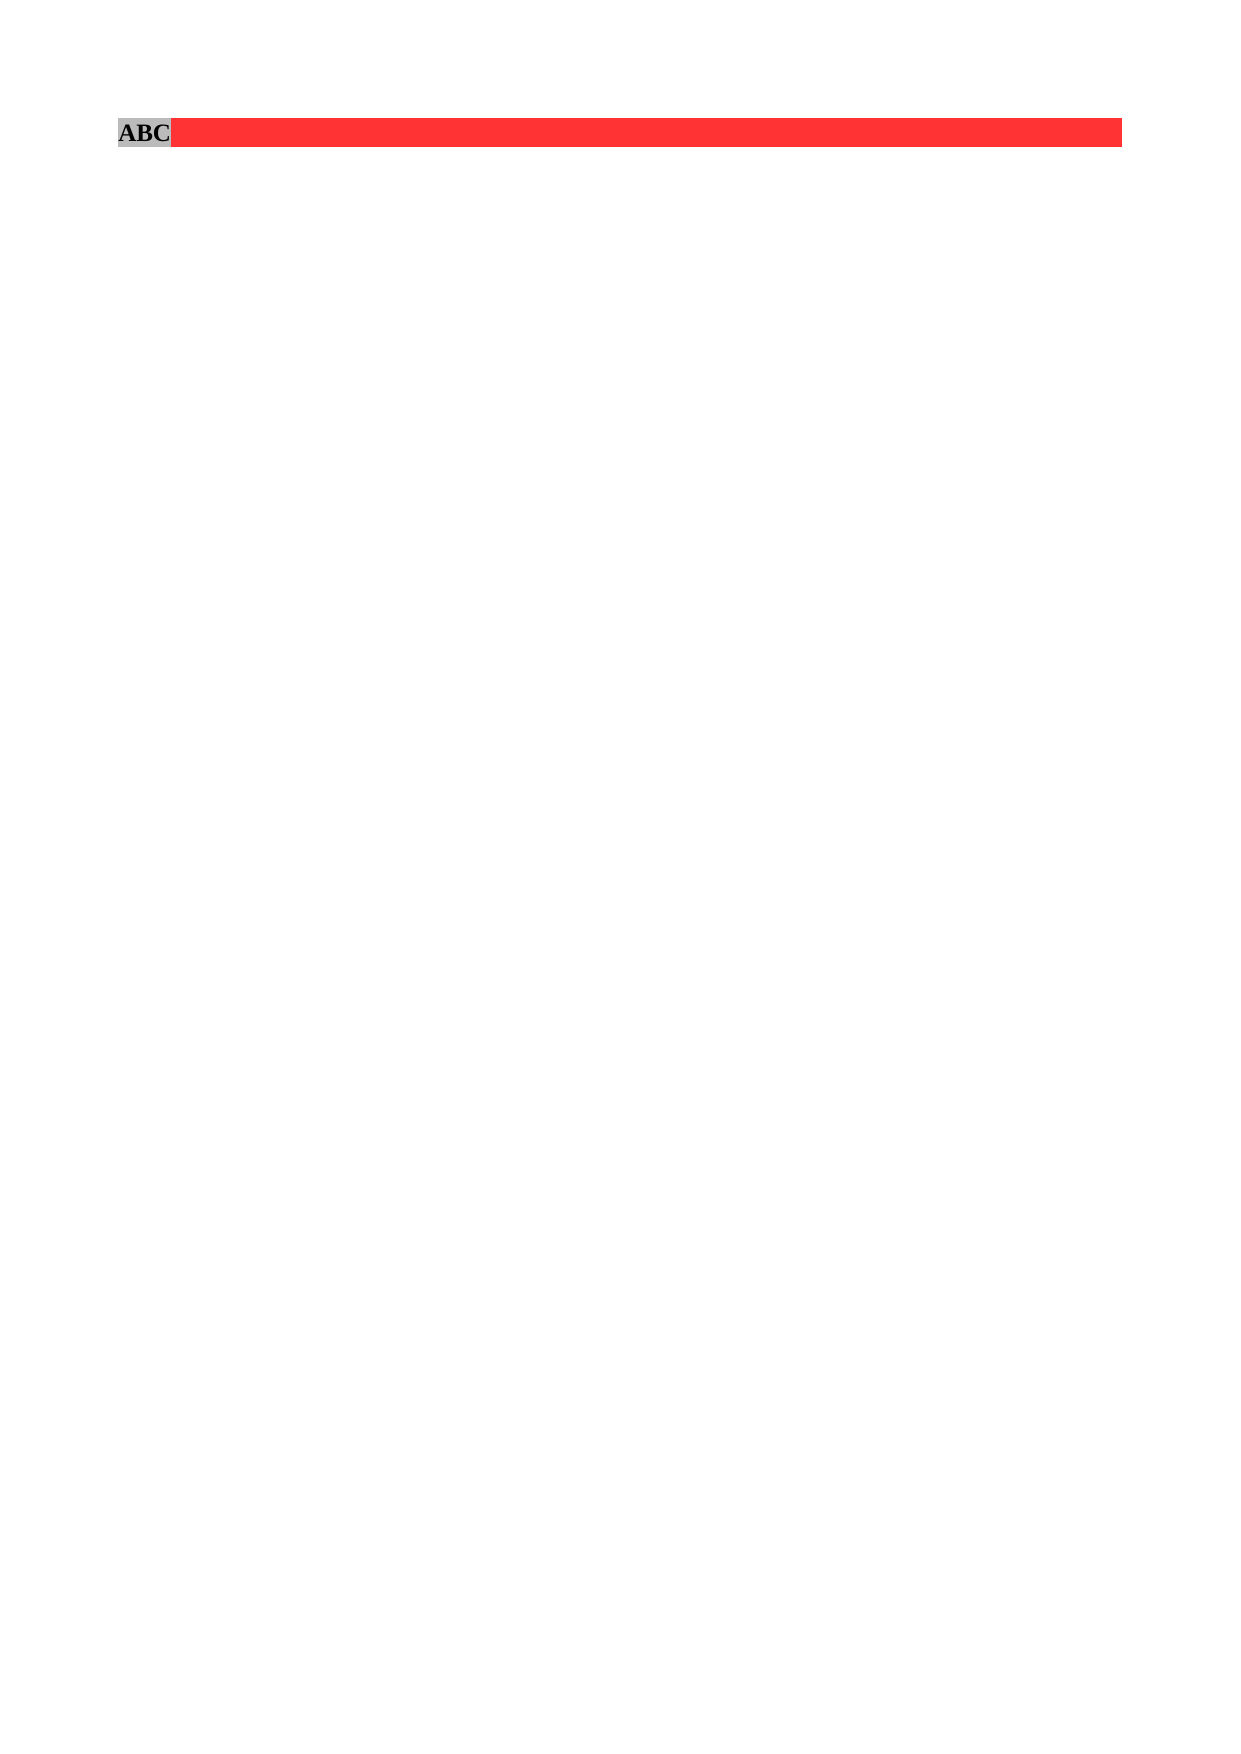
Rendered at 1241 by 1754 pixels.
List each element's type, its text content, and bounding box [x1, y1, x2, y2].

text ABC [118, 118, 1122, 147]
